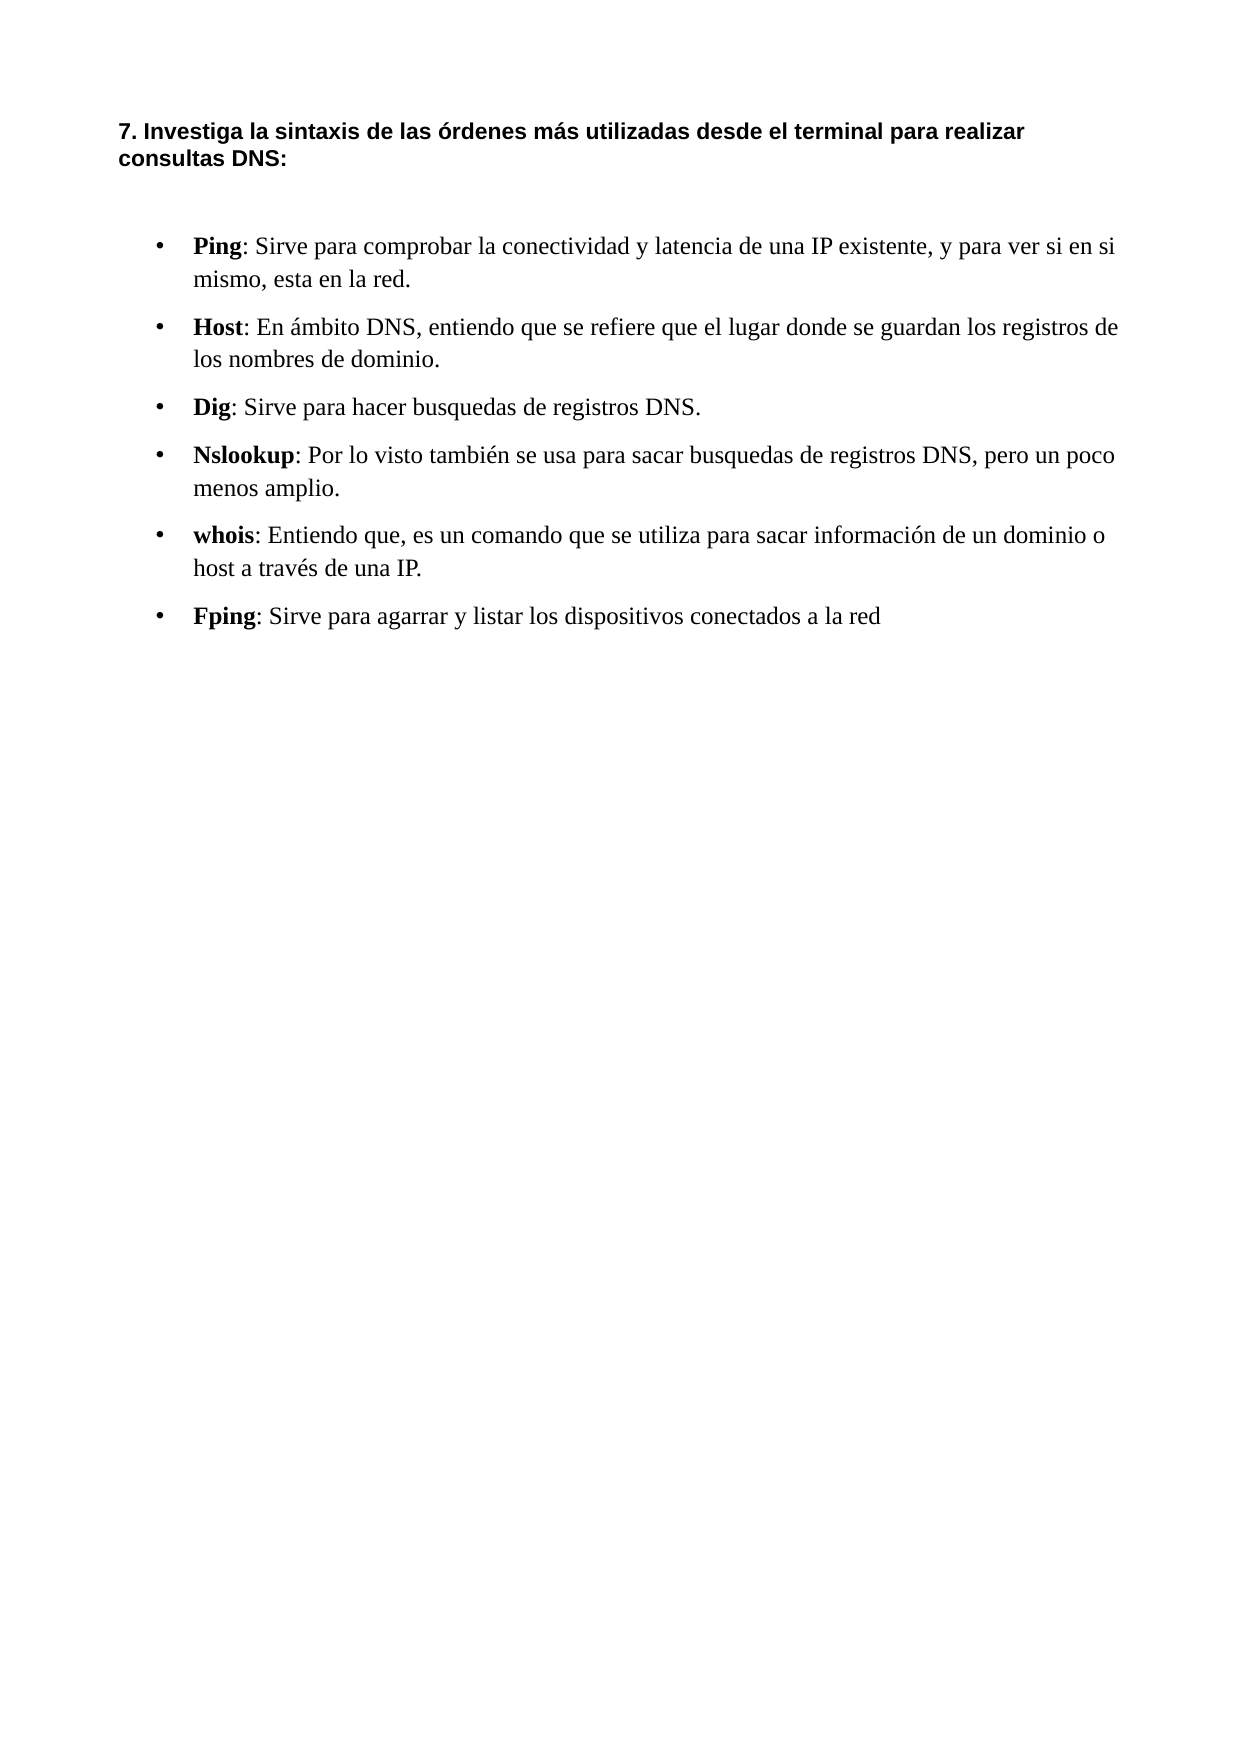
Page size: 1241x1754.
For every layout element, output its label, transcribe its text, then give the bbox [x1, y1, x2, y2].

list Fping: Sirve para agarrar y listar los dispositivos conectados a la red [156, 601, 1122, 630]
list Ping: Sirve para comprobar la conectividad y latencia de una IP existente, y para ver si en si mismo, esta en la red. [156, 231, 1122, 293]
list Dig: Sirve para hacer busquedas de registros DNS. [156, 392, 1122, 421]
list Host: En ámbito DNS, entiendo que se refiere que el lugar donde se guardan los registros de los nombres de dominio. [156, 312, 1122, 373]
subtitle 7. Investiga la sintaxis de las órdenes más utilizadas desde el terminal para realizar consultas DNS: [118, 118, 1122, 171]
list Nslookup: Por lo visto también se usa para sacar busquedas de registros DNS, pero un poco menos amplio. [156, 440, 1122, 502]
list whois: Entiendo que, es un comando que se utiliza para sacar información de un dominio o host a través de una IP. [156, 520, 1122, 582]
